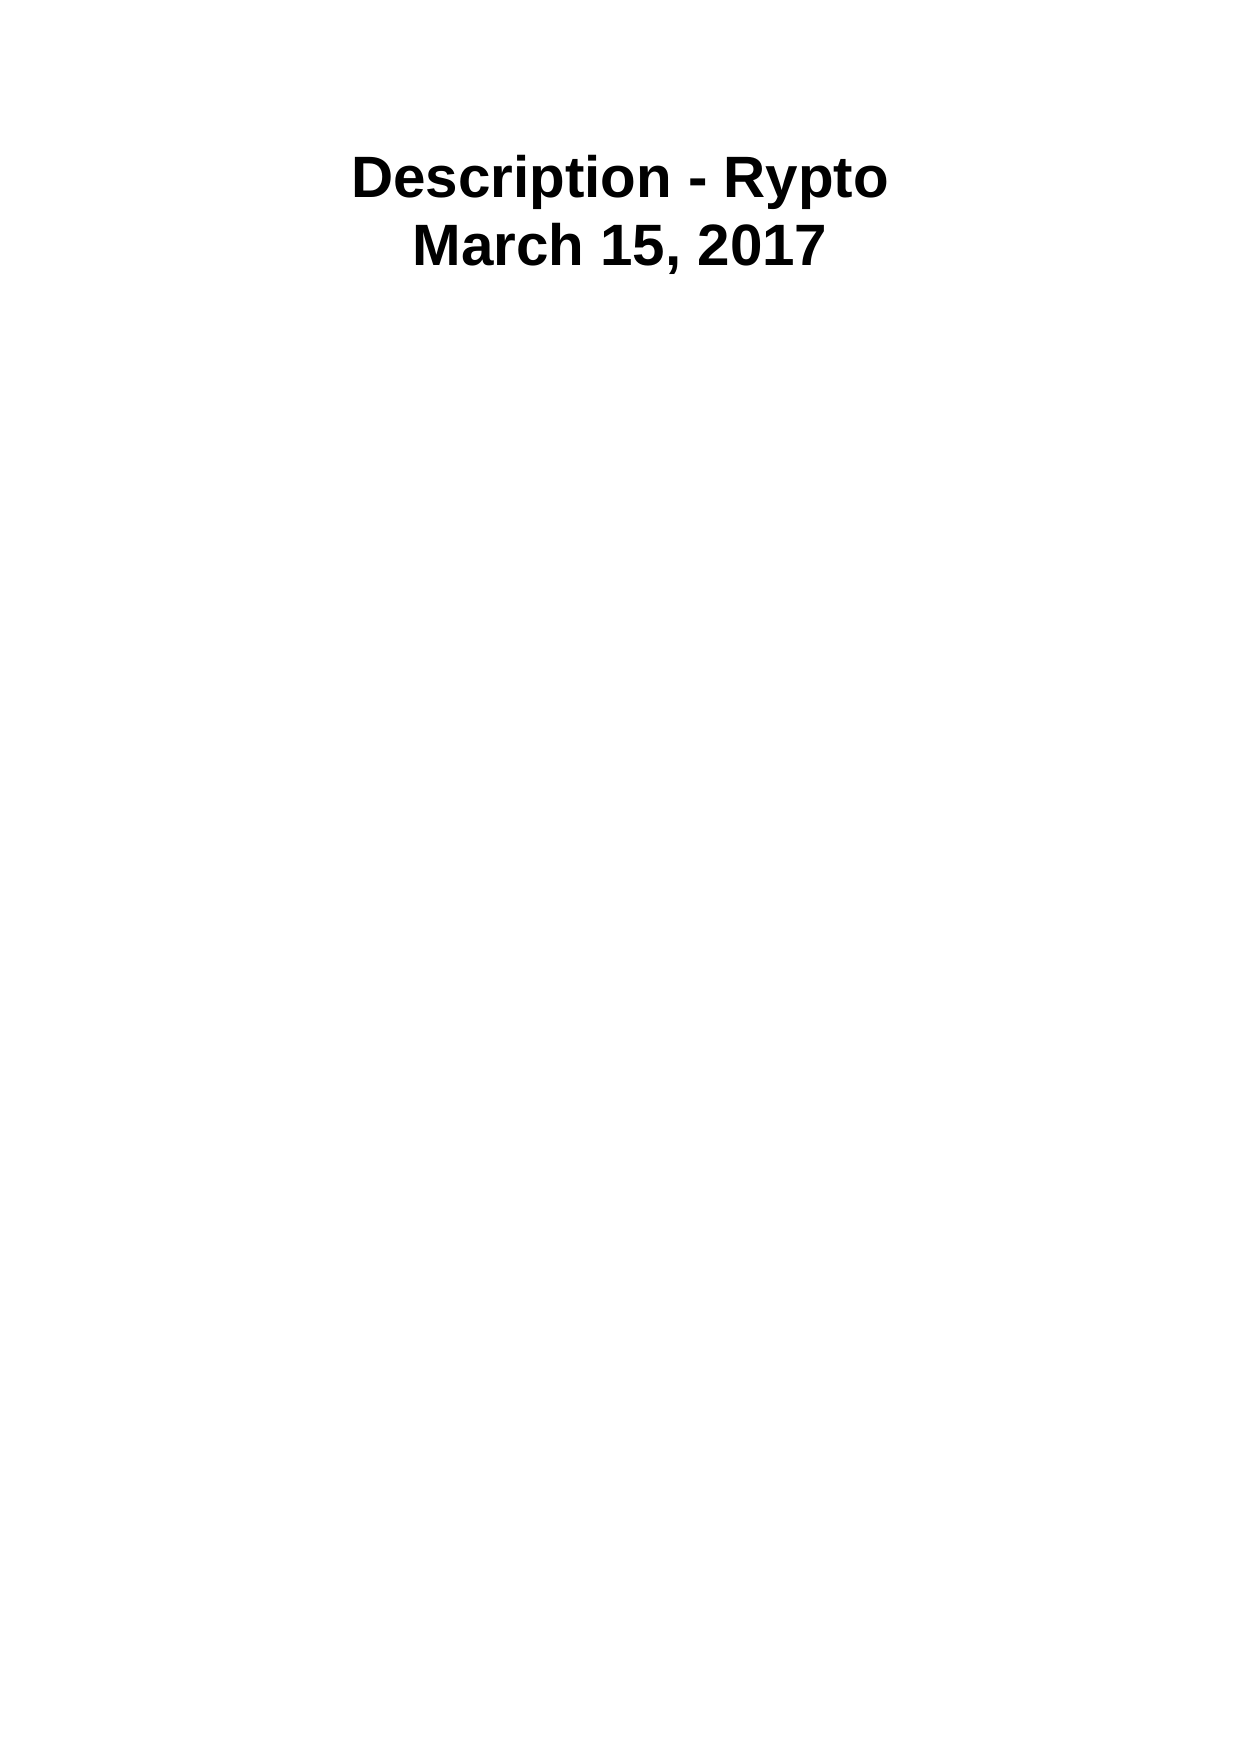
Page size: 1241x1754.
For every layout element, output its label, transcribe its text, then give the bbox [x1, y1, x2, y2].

title Description - Rypto March 15, 2017 [118, 143, 1122, 277]
